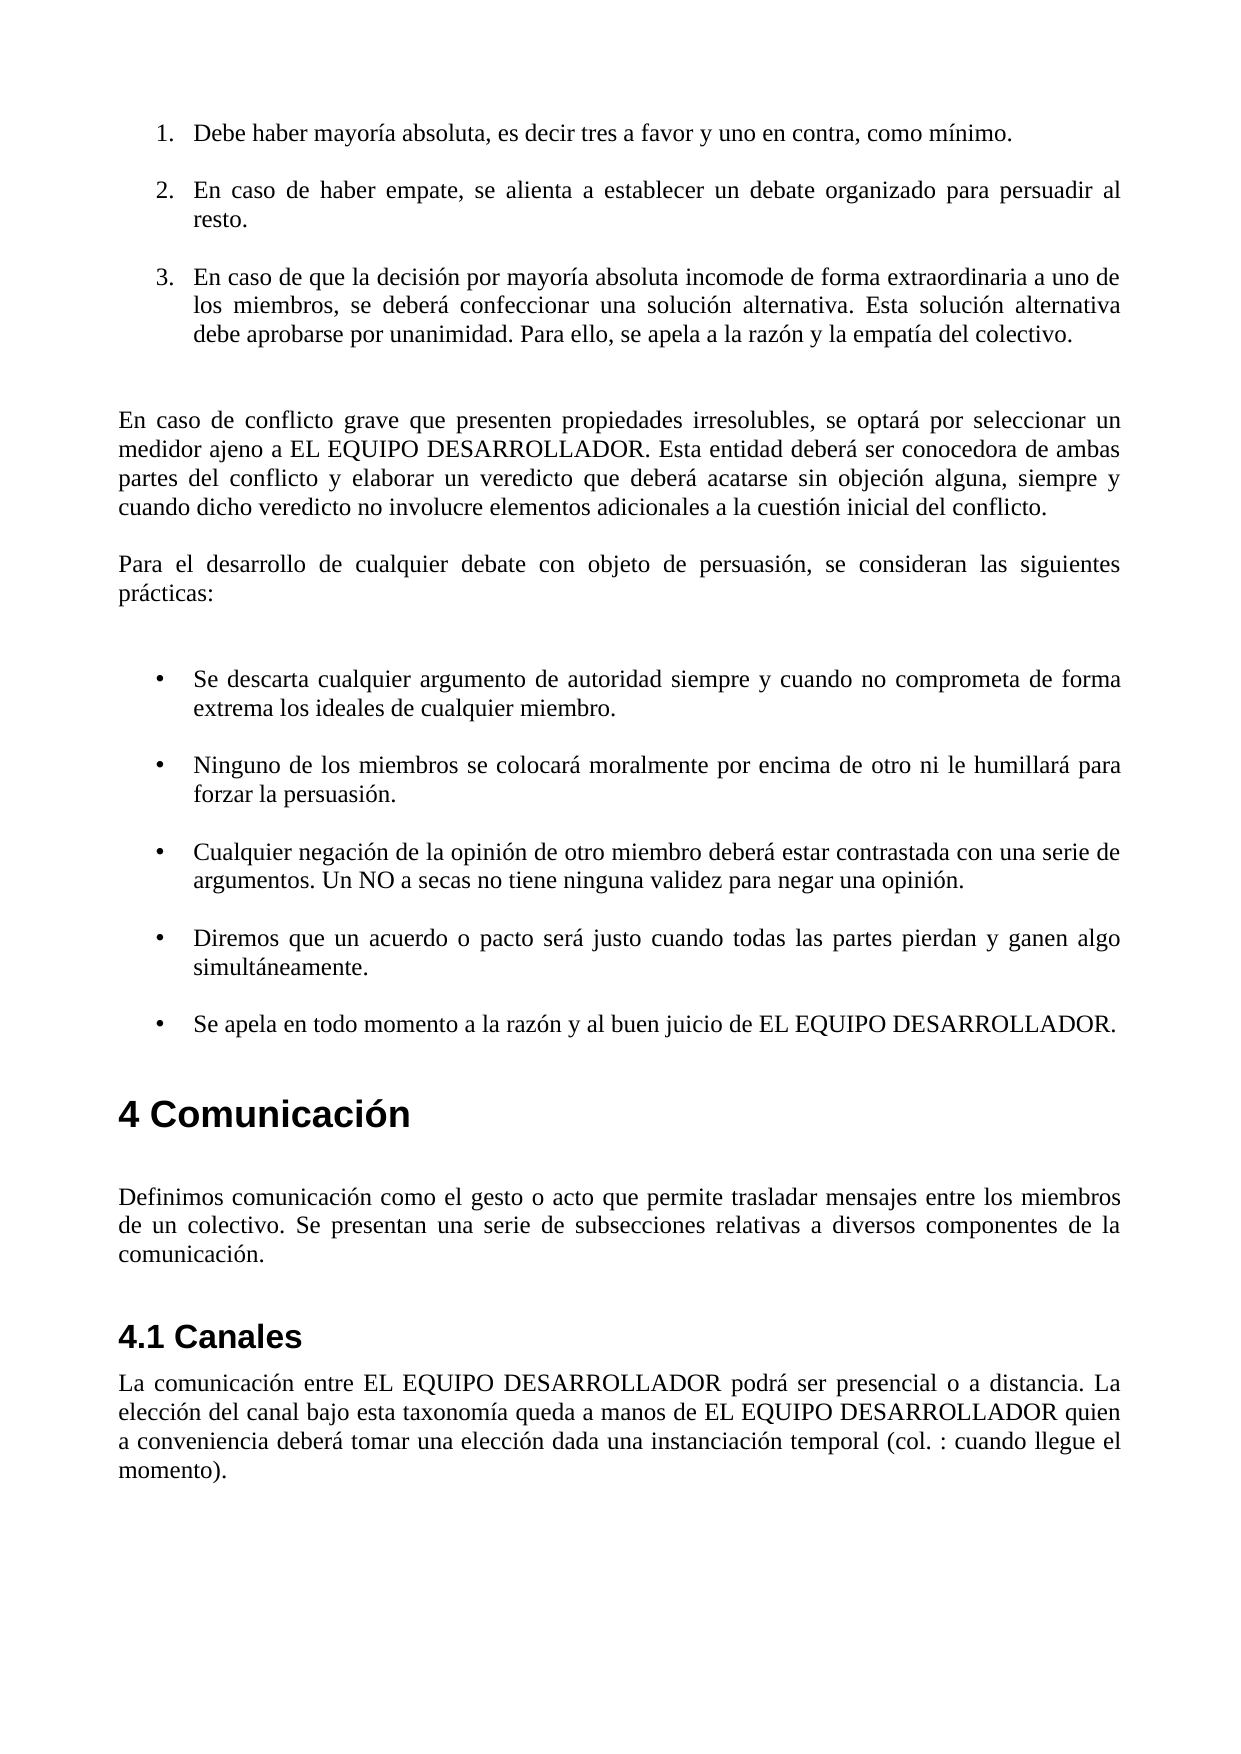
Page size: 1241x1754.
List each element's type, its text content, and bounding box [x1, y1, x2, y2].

list Ninguno de los miembros se colocará moralmente por encima de otro ni le humillará para forzar la persuasión. [156, 751, 1122, 808]
subtitle 4 Comunicación [118, 1092, 1122, 1136]
list Cualquier negación de la opinión de otro miembro deberá estar contrastada con una serie de argumentos. Un NO a secas no tiene ninguna validez para negar una opinión. [156, 837, 1122, 894]
list Se descarta cualquier argumento de autoridad siempre y cuando no comprometa de forma extrema los ideales de cualquier miembro. [156, 664, 1122, 722]
text En caso de conflicto grave que presenten propiedades irresolubles, se optará por seleccionar un medidor ajeno a EL EQUIPO DESARROLLADOR. Esta entidad deberá ser conocedora de ambas partes del conflicto y elaborar un veredicto que deberá acatarse sin objeción alguna, siempre y cuando dicho veredicto no involucre elementos adicionales a la cuestión inicial del conflicto. [118, 406, 1122, 521]
text La comunicación entre EL EQUIPO DESARROLLADOR podrá ser presencial o a distancia. La elección del canal bajo esta taxonomía queda a manos de EL EQUIPO DESARROLLADOR quien a conveniencia deberá tomar una elección dada una instanciación temporal (col. : cuando llegue el momento). [118, 1368, 1122, 1483]
list Se apela en todo momento a la razón y al buen juicio de EL EQUIPO DESARROLLADOR. [156, 1009, 1122, 1038]
list En caso de que la decisión por mayoría absoluta incomode de forma extraordinaria a uno de los miembros, se deberá confeccionar una solución alternativa. Esta solución alternativa debe aprobarse por unanimidad. Para ello, se apela a la razón y la empatía del colectivo. [156, 262, 1122, 348]
list Diremos que un acuerdo o pacto será justo cuando todas las partes pierdan y ganen algo simultáneamente. [156, 923, 1122, 981]
text Definimos comunicación como el gesto o acto que permite trasladar mensajes entre los miembros de un colectivo. Se presentan una serie de subsecciones relativas a diversos componentes de la comunicación. [118, 1182, 1122, 1268]
text Para el desarrollo de cualquier debate con objeto de persuasión, se consideran las siguientes prácticas: [118, 549, 1122, 607]
list Debe haber mayoría absoluta, es decir tres a favor y uno en contra, como mínimo. [156, 118, 1122, 147]
subtitle 4.1 Canales [118, 1317, 1122, 1356]
list En caso de haber empate, se alienta a establecer un debate organizado para persuadir al resto. [156, 176, 1122, 233]
